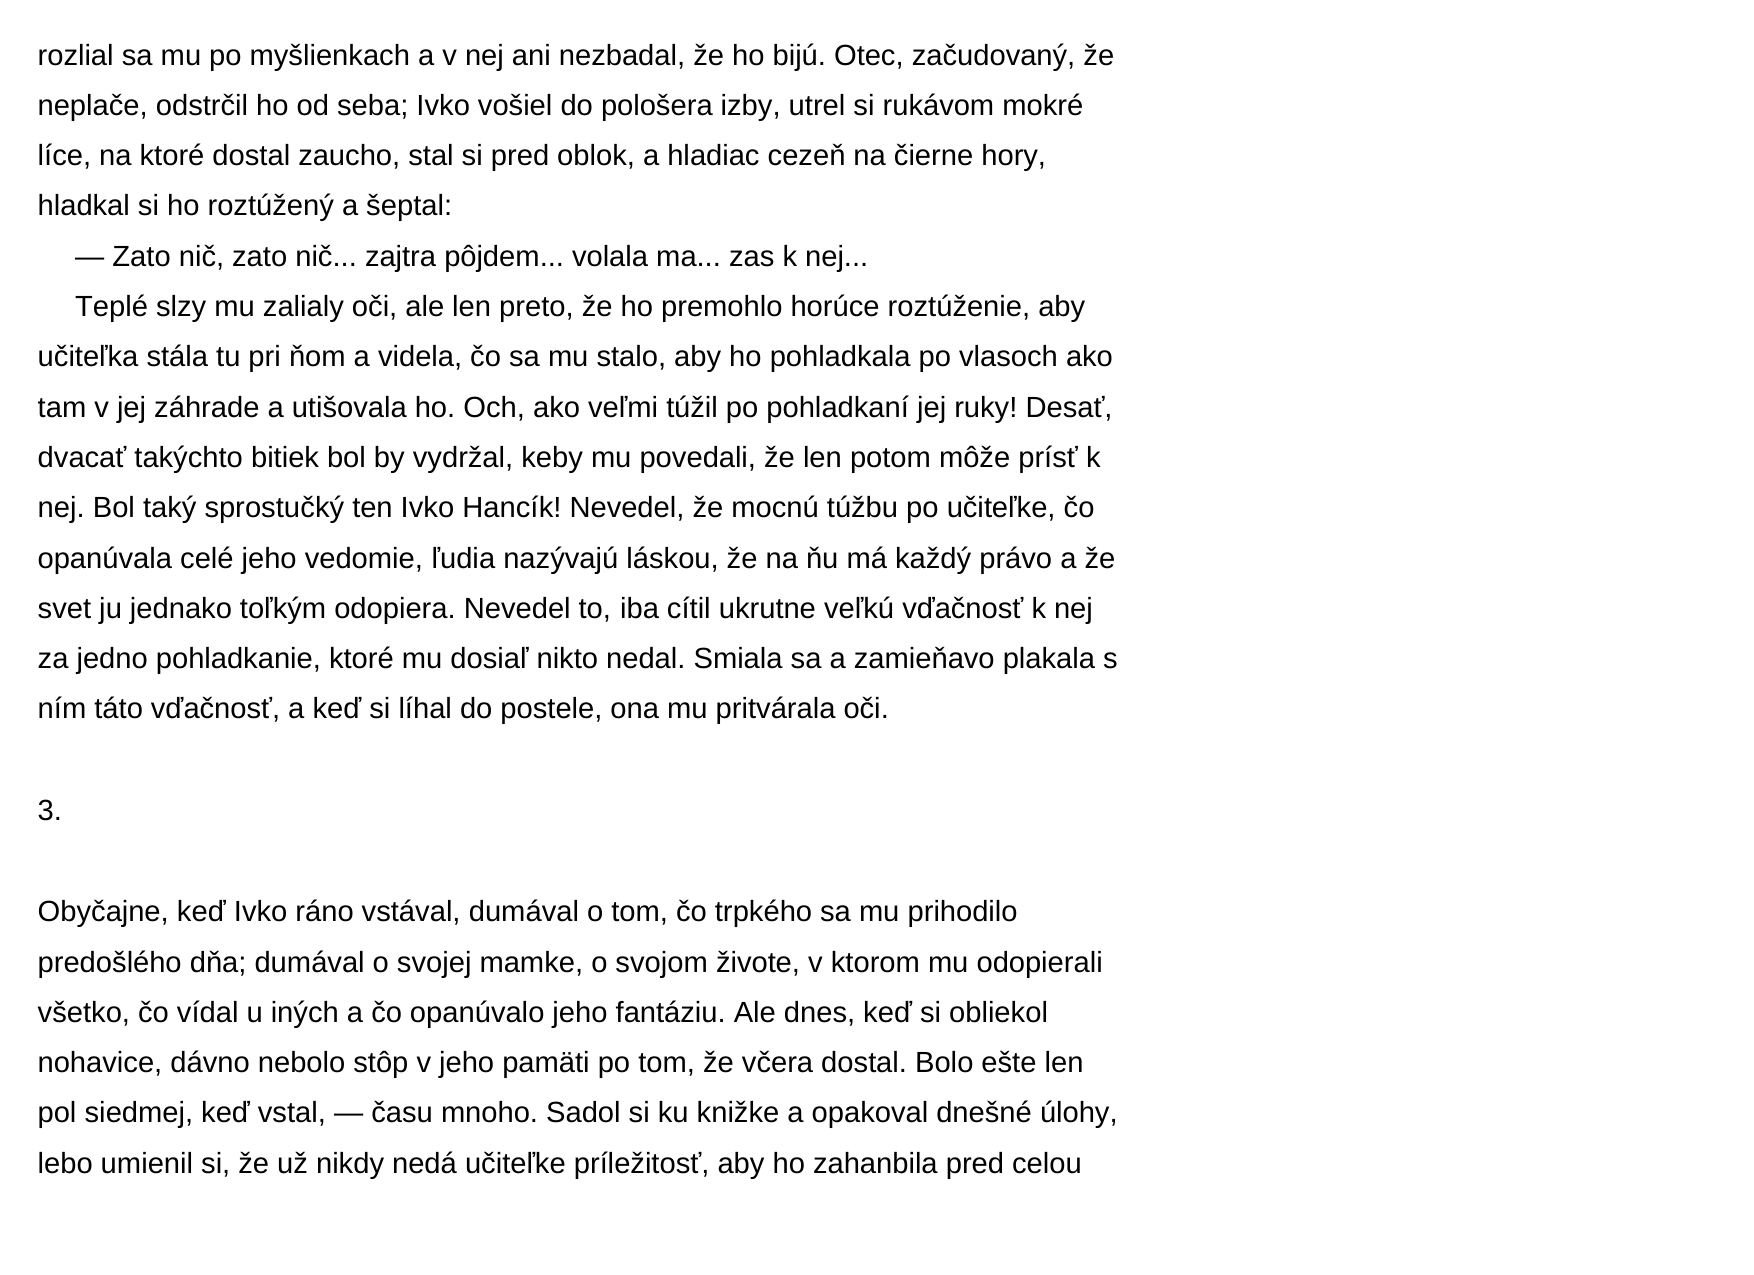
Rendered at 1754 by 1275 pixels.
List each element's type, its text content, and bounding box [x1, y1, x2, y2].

text — Zato nič, zato nič... zajtra pôjdem... volala ma... zas k nej... [37, 239, 1130, 272]
text Obyčajne, keď Ivko ráno vstával, dumával o tom, čo trpkého sa mu prihodilo predošlého dňa; dumával o svojej mamke, o svojom živote, v ktorom mu odopierali všetko, čo vídal u iných a čo opanúvalo jeho fantáziu. Ale dnes, keď si obliekol nohavice, dávno nebolo stôp v jeho pamäti po tom, že včera dostal. Bolo ešte len pol siedmej, keď vstal, — času mnoho. Sadol si ku knižke a opakoval dnešné úlohy, lebo umienil si, že už nikdy nedá učiteľke príležitosť, aby ho zahanbila pred celou [37, 894, 1130, 1179]
text 3. [37, 793, 1130, 826]
text Teplé slzy mu zalialy oči, ale len preto, že ho premohlo horúce roztúženie, aby učiteľka stála tu pri ňom a videla, čo sa mu stalo, aby ho pohladkala po vlasoch ako tam v jej záhrade a utišovala ho. Och, ako veľmi túžil po pohladkaní jej ruky! Desať, dvacať takýchto bitiek bol by vydržal, keby mu povedali, že len potom môže prísť k nej. Bol taký sprostučký ten Ivko Hancík! Nevedel, že mocnú túžbu po učiteľke, čo opanúvala celé jeho vedomie, ľudia nazývajú láskou, že na ňu má každý právo a že svet ju jednako toľkým odopiera. Nevedel to, iba cítil ukrutne veľkú vďačnosť k nej za jedno pohladkanie, ktoré mu dosiaľ nikto nedal. Smiala sa a zamieňavo plakala s ním táto vďačnosť, a keď si líhal do postele, ona mu pritvárala oči. [37, 289, 1130, 725]
text rozlial sa mu po myšlienkach a v nej ani nezbadal, že ho bijú. Otec, začudovaný, že neplače, odstrčil ho od seba; Ivko vošiel do pološera izby, utrel si rukávom mokré líce, na ktoré dostal zaucho, stal si pred oblok, a hladiac cezeň na čierne hory, hladkal si ho roztúžený a šeptal: [37, 37, 1130, 222]
